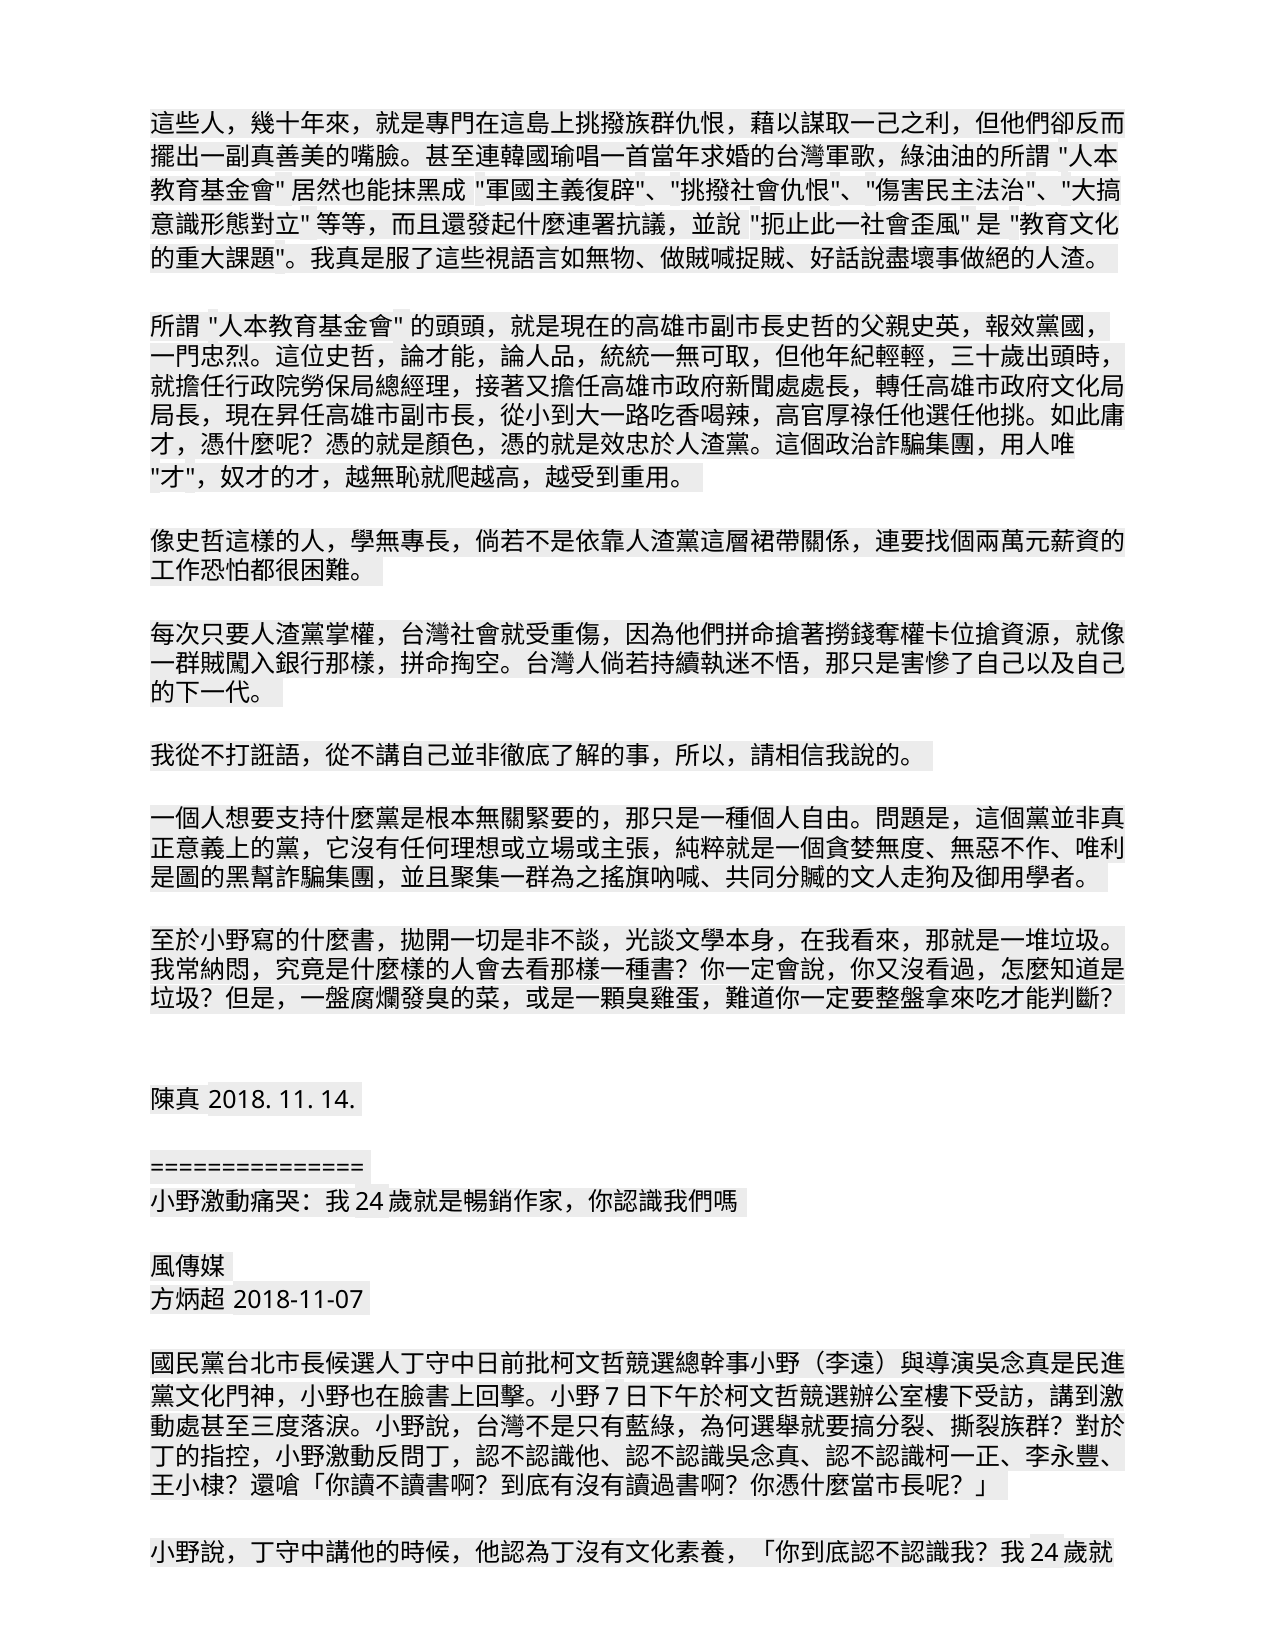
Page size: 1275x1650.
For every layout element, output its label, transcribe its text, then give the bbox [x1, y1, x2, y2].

text 想要吃香喝辣、榮華富貴的，不妨學著點，看看人家怎麼講話。 這些人，幾十年來，就是專門在這島上挑撥族群仇恨，藉以謀取一己之利，但他們卻反而擺出一副真善美的嘴臉。甚至連韓國瑜唱一首當年求婚的台灣軍歌，綠油油的所謂 "人本教育基金會" 居然也能抹黑成 "軍國主義復辟"、"挑撥社會仇恨"、"傷害民主法治"、"大搞意識形態對立" 等等，而且還發起什麼連署抗議，並說 "扼止此一社會歪風" 是 "教育文化的重大課題"。我真是服了這些視語言如無物、做賊喊捉賊、好話說盡壞事做絕的人渣。 所謂 "人本教育基金會" 的頭頭，就是現在的高雄市副市長史哲的父親史英，報效黨國，一門忠烈。這位史哲，論才能，論人品，統統一無可取，但他年紀輕輕，三十歲出頭時，就擔任行政院勞保局總經理，接著又擔任高雄市政府新聞處處長，轉任高雄市政府文化局局長，現在昇任高雄市副市長，從小到大一路吃香喝辣，高官厚祿任他選任他挑。如此庸才，憑什麼呢？憑的就是顏色，憑的就是效忠於人渣黨。這個政治詐騙集團，用人唯 "才"，奴才的才，越無恥就爬越高，越受到重用。 像史哲這樣的人，學無專長，倘若不是依靠人渣黨這層裙帶關係，連要找個兩萬元薪資的工作恐怕都很困難。 每次只要人渣黨掌權，台灣社會就受重傷，因為他們拼命搶著撈錢奪權卡位搶資源，就像一群賊闖入銀行那樣，拼命掏空。台灣人倘若持續執迷不悟，那只是害慘了自己以及自己的下一代。 我從不打誑語，從不講自己並非徹底了解的事，所以，請相信我說的。 一個人想要支持什麼黨是根本無關緊要的，那只是一種個人自由。問題是，這個黨並非真正意義上的黨，它沒有任何理想或立場或主張，純粹就是一個貪婪無度、無惡不作、唯利是圖的黑幫詐騙集團，並且聚集一群為之搖旗吶喊、共同分贓的文人走狗及御用學者。 至於小野寫的什麼書，拋開一切是非不談，光談文學本身，在我看來，那就是一堆垃圾。我常納悶，究竟是什麼樣的人會去看那樣一種書？你一定會說，你又沒看過，怎麼知道是垃圾？但是，一盤腐爛發臭的菜，或是一顆臭雞蛋，難道你一定要整盤拿來吃才能判斷？ 陳真 2018. 11. 14. =============== 小野激動痛哭：我24歲就是暢銷作家，你認識我們嗎 風傳媒 方炳超 2018-11-07 國民黨台北市長候選人丁守中日前批柯文哲競選總幹事小野（李遠）與導演吳念真是民進黨文化門神，小野也在臉書上回擊。小野7日下午於柯文哲競選辦公室樓下受訪，講到激動處甚至三度落淚。小野說，台灣不是只有藍綠，為何選舉就要搞分裂、撕裂族群？對於丁的指控，小野激動反問丁，認不認識他、認不認識吳念真、認不認識柯一正、李永豐、王小棣？還嗆「你讀不讀書啊？到底有沒有讀過書啊？你憑什麼當市長呢？」 小野說，丁守中講他的時候，他認為丁沒有文化素養，「你到底認不認識我？我24歲就是最暢銷作家、拍過很多電影、寫100本書，從來不靠政府，你認不認識吳念真？你認不認識柯一正？你認不認識李永豐？你認不認識王小棣？你認不認識我身邊這群人？你不認識」，小野還怒嗆丁「你讀不讀書啊？到底有沒有讀過書啊？那你憑什麼當市長呢？我今天從頭到尾不想講你的名字，因為我好難過，你是留美博士，你看起來也斯文的」。 小野說，「我認為你、姚文智都是好人，但為何選舉要搞撕裂族群？」小野沉痛地說，台灣經過這麼多次選舉，禁不起這個，為何不能快樂打選戰？ ======================== 批韓國瑜唱《夜襲》卻說「樂見摸到女朋友床上」 人本董事長當場為失言道歉 風傳媒 黃苑瑜 2018年11月13日 國民黨高雄市長候選人韓國瑜日前在旗山造勢，現場高歌一曲《夜襲》引發熱議。人本教育基金會昨日發起連署，並於今（13）日召開記者會說，拒絕「夜襲」意識形態扭曲台灣社會，還批韓國瑜一定要把非支持者視為敵人，直言《夜襲》傷害台灣民主及法治發展。 人本基金會董事長史英今日在記者會上表示，《夜襲》這首歌強調「無聲無息」、「鑽向心臟」，史英說「追女朋友如果唱《夜襲》，是要摸到女朋友床上，這我們都很樂見。」台灣公民參與協會代表許慧盈聽到此話，隨即說「我們女生也是要準備的。」 史英隨後又改口道歉，表示「即使追女朋友也反對『夜襲』」。史英指出，自己因受當時教育影響，在尊重女性這塊需要再加強；但這也代表，台灣社會已進步到會關注此議題。 另外，由於高雄副市長史哲是史英的兒子，被問到反對《夜襲》是否為選舉目的，對此人本基金會則回應，民進黨台北市長候選人姚文智和台北市長柯文哲也不是史英的兒子，但人本依然有在關注韓國瑜帶給台北市的歪風。史英也說，許多人擔憂參與反對《夜襲》可能會被抹黑貼標籤，不過他認為，該說的還是要說，否則公民社會的意義不就沒了。 人本基金會進一步強調，反對「夜襲」正是教育文化中的重大議題。 ================= 人本指責唱夜襲散播仇恨 馬英九回應：不知所云 聯合新聞網 記者羅紹平╱即時報導 2018年11月13日 軍歌夜襲因8日韓國瑜在旗山造勢大會領唱爆紅，民進黨立委鄭運鵬曾要唱夜襲的人去吃屎，後來也道歉；人本教育基金會則指責選舉造勢場合唱夜襲是在散播仇恨，前總統馬英九今天針對綠營「散播仇恨」的說法，簡單回應4個字「不知所云」。 馬英九昨天晚上8點30分在金峰鄉賓茂村輔選時，一時興起還主動帶領群眾一起高唱夜襲及國旗歌，現場氣氛也跟著沸騰，最後群眾意猶未盡的點唱，馬英九也應觀眾要求唱了一首「妹妹背著洋娃娃」。 儘管本月8日韓國瑜在旗山造勢大會領唱夜襲後，遭到綠營圍剿，民進黨立委鄭運鵬曾要唱的人「去吃屎」，人本教育文教基金會為此發起連署，抗議韓國瑜散播仇恨，針對綠營的相關攻訐與動作，馬英九今天中午受訪時，只簡單回應了4個字「不知所云」。 =============== 「反夜襲」遭網友砲轟 人本執行長馮喬蘭怒斥：韓國瑜引起社會歪風 閻乙樺 2018-11-13 韓國瑜8日在造勢晚會上高唱軍歌「夜襲」，人本對此批評，韓國瑜是在散播仇恨意識、違背民主精神，更發起抗議聯署。 人本執行長馮喬蘭還提到，日前國民黨台北市長候選人丁守中一向老成，卻也唱起了夜襲，稱不立即制止的話，整個台灣就會被污染成一個「陰謀」之國，痛批「唱夜襲已經變成一股歪風」。 針對外界質疑人本董事長史英是民進黨黨員史哲的父親，如此作為是否有政治目的？馮喬蘭怒斥「只有在牽朋引戚的中華文化中浸淫既久者，才會有這種小人之心。」並提到其他台北市長候選人姚文智、柯文哲也在關心此次軍歌歪風，駁斥選舉目的說。 [150, 75, 1125, 1568]
